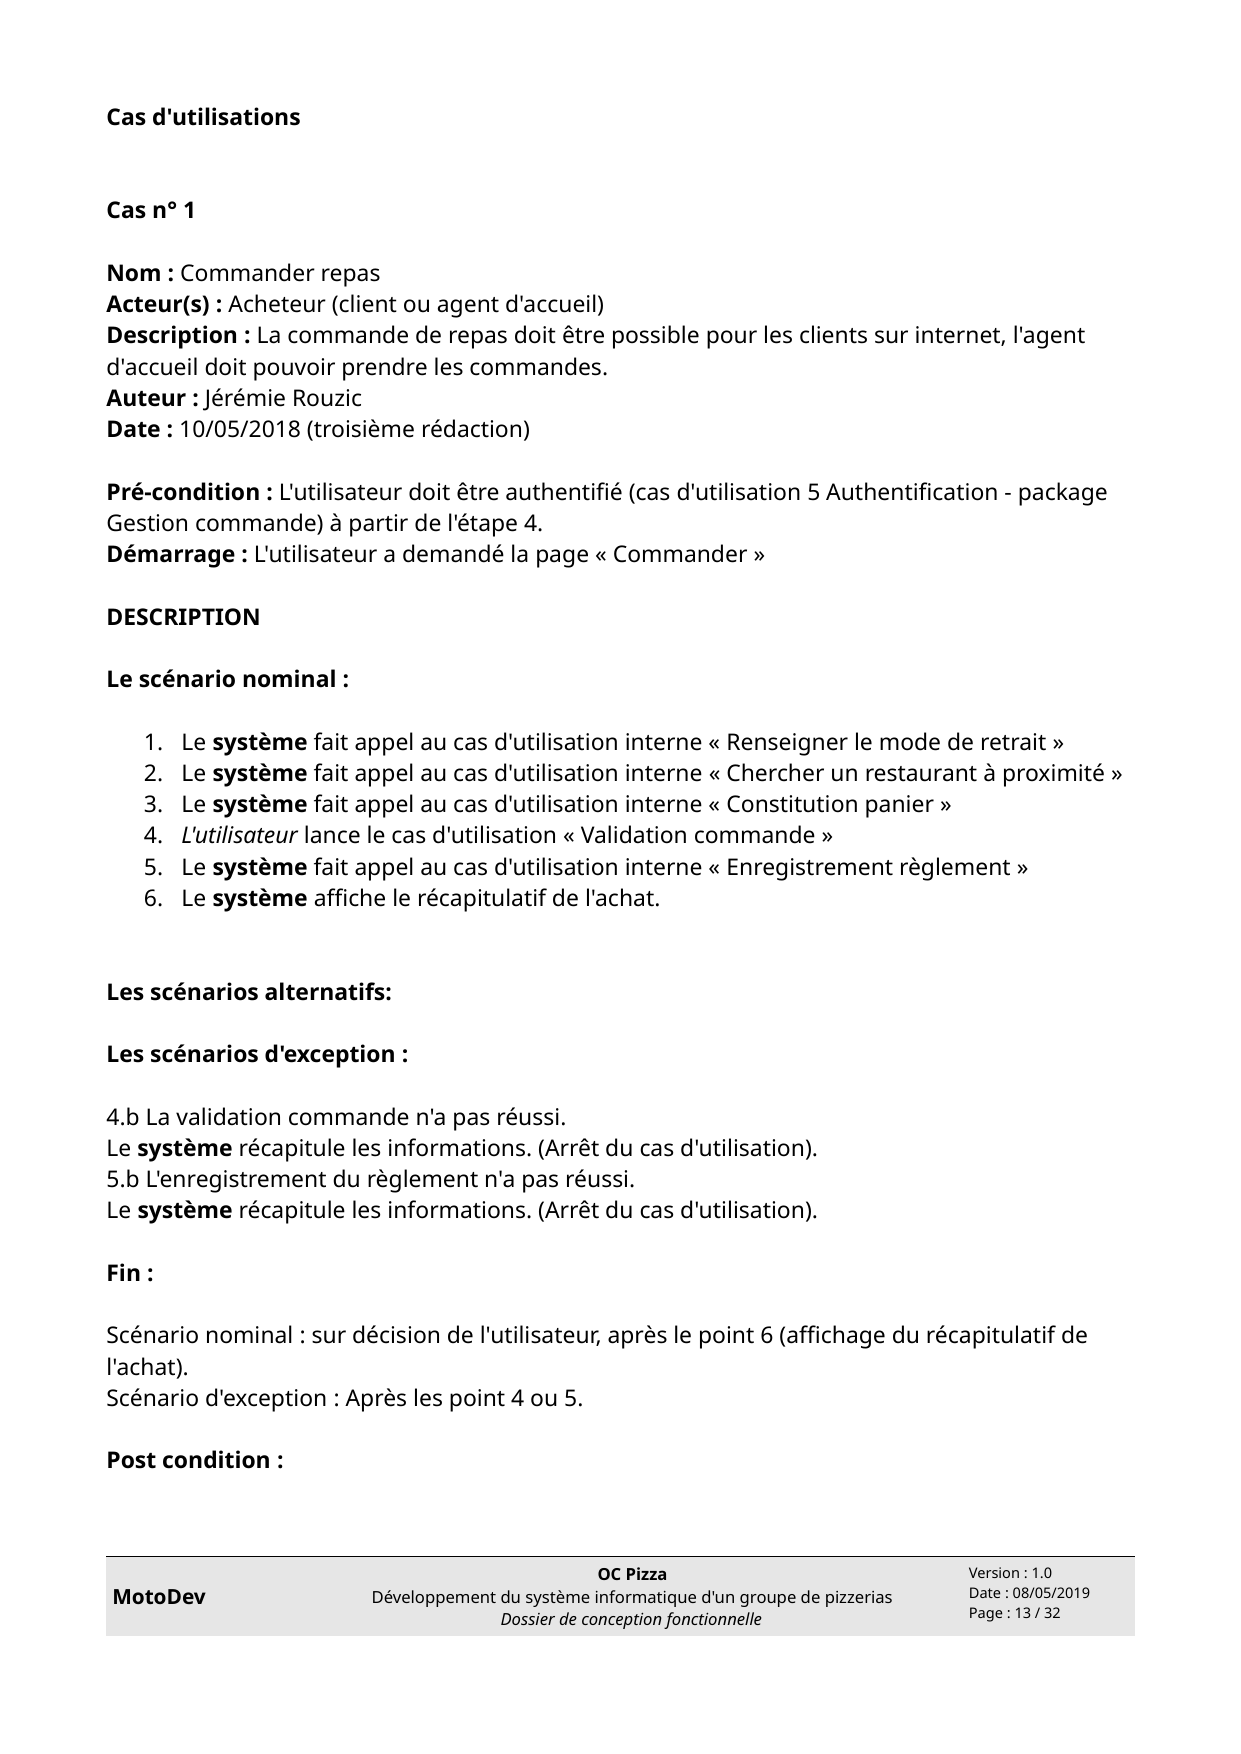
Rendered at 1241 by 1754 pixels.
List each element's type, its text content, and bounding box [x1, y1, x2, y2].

text Les scénarios alternatifs: [106, 975, 1134, 1007]
text Le système récapitule les informations. (Arrêt du cas d'utilisation). [106, 1132, 1134, 1163]
list Le système fait appel au cas d'utilisation interne « Constitution panier » [144, 788, 1134, 819]
text Démarrage : L'utilisateur a demandé la page « Commander » [106, 538, 1134, 569]
text Cas d'utilisations [106, 100, 1134, 132]
text Post condition : [106, 1444, 1134, 1475]
list L'utilisateur lance le cas d'utilisation « Validation commande » [144, 819, 1134, 850]
text Date : 10/05/2018 (troisième rédaction) [106, 413, 1134, 444]
list Le système fait appel au cas d'utilisation interne « Renseigner le mode de retrait » [144, 725, 1134, 757]
text Le système récapitule les informations. (Arrêt du cas d'utilisation). [106, 1194, 1134, 1225]
text Scénario nominal : sur décision de l'utilisateur, après le point 6 (affichage du récapitulatif de l'achat). [106, 1319, 1134, 1382]
text 4.b La validation commande n'a pas réussi. [106, 1100, 1134, 1132]
text Les scénarios d'exception : [106, 1038, 1134, 1069]
text Acteur(s) : Acheteur (client ou agent d'accueil) [106, 288, 1134, 319]
text DESCRIPTION [106, 600, 1134, 632]
list Le système fait appel au cas d'utilisation interne « Chercher un restaurant à proximité » [144, 757, 1134, 788]
text Auteur : Jérémie Rouzic [106, 382, 1134, 413]
text Cas n° 1 [106, 194, 1134, 225]
text Le scénario nominal : [106, 663, 1134, 694]
text Fin : [106, 1257, 1134, 1288]
text Nom : Commander repas [106, 257, 1134, 288]
text 5.b L'enregistrement du règlement n'a pas réussi. [106, 1163, 1134, 1194]
list Le système affiche le récapitulatif de l'achat. [144, 882, 1134, 913]
list Le système fait appel au cas d'utilisation interne « Enregistrement règlement » [144, 850, 1134, 882]
text Description : La commande de repas doit être possible pour les clients sur internet, l'agent d'accueil doit pouvoir prendre les commandes. [106, 319, 1134, 382]
text Pré-condition : L'utilisateur doit être authentifié (cas d'utilisation 5 Authentification - package Gestion commande) à partir de l'étape 4. [106, 475, 1134, 538]
text Scénario d'exception : Après les point 4 ou 5. [106, 1382, 1134, 1413]
